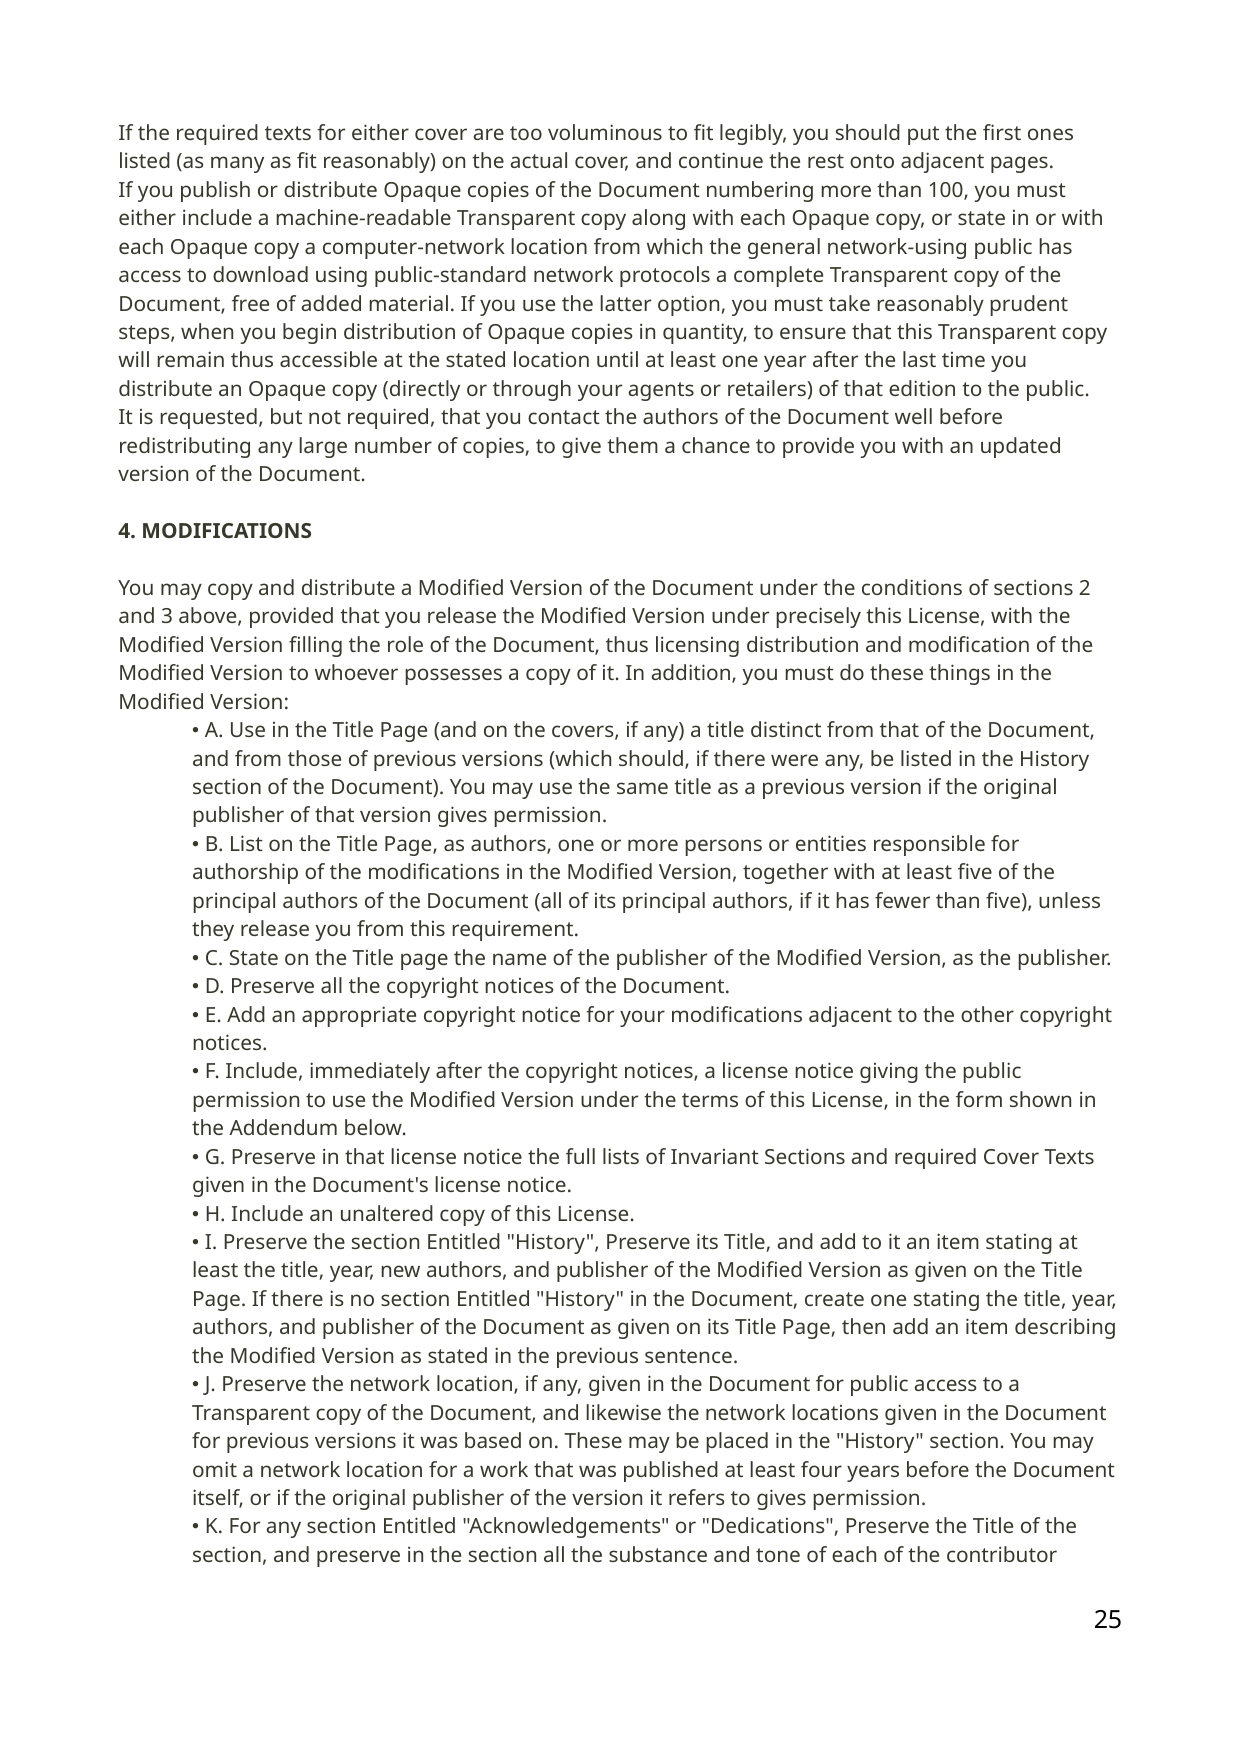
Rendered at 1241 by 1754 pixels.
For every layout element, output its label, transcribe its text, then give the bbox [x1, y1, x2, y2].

text If the required texts for either cover are too voluminous to fit legibly, you should put the first ones listed (as many as fit reasonably) on the actual cover, and continue the rest onto adjacent pages. [118, 118, 1122, 175]
list H. Include an unaltered copy of this License. [118, 1199, 1122, 1227]
list E. Add an appropriate copyright notice for your modifications adjacent to the other copyright notices. [118, 1000, 1122, 1057]
list A. Use in the Title Page (and on the covers, if any) a title distinct from that of the Document, and from those of previous versions (which should, if there were any, be listed in the History section of the Document). You may use the same title as a previous version if the original publisher of that version gives permission. [118, 715, 1122, 829]
subtitle 4. MODIFICATIONS [118, 516, 1122, 545]
text You may copy and distribute a Modified Version of the Document under the conditions of sections 2 and 3 above, provided that you release the Modified Version under precisely this License, with the Modified Version filling the role of the Document, thus licensing distribution and modification of the Modified Version to whoever possesses a copy of it. In addition, you must do these things in the Modified Version: [118, 573, 1122, 715]
list F. Include, immediately after the copyright notices, a license notice giving the public permission to use the Modified Version under the terms of this License, in the form shown in the Addendum below. [118, 1057, 1122, 1142]
list J. Preserve the network location, if any, given in the Document for public access to a Transparent copy of the Document, and likewise the network locations given in the Document for previous versions it was based on. These may be placed in the "History" section. You may omit a network location for a work that was published at least four years before the Document itself, or if the original publisher of the version it refers to gives permission. [118, 1369, 1122, 1512]
list D. Preserve all the copyright notices of the Document. [118, 971, 1122, 1000]
list B. List on the Title Page, as authors, one or more persons or entities responsible for authorship of the modifications in the Modified Version, together with at least five of the principal authors of the Document (all of its principal authors, if it has fewer than five), unless they release you from this requirement. [118, 829, 1122, 943]
list K. For any section Entitled "Acknowledgements" or "Dedications", Preserve the Title of the section, and preserve in the section all the substance and tone of each of the contributor [118, 1512, 1122, 1568]
list C. State on the Title page the name of the publisher of the Modified Version, as the publisher. [118, 943, 1122, 971]
text If you publish or distribute Opaque copies of the Document numbering more than 100, you must either include a machine-readable Transparent copy along with each Opaque copy, or state in or with each Opaque copy a computer-network location from which the general network-using public has access to download using public-standard network protocols a complete Transparent copy of the Document, free of added material. If you use the latter option, you must take reasonably prudent steps, when you begin distribution of Opaque copies in quantity, to ensure that this Transparent copy will remain thus accessible at the stated location until at least one year after the last time you distribute an Opaque copy (directly or through your agents or retailers) of that edition to the public. [118, 175, 1122, 402]
list I. Preserve the section Entitled "History", Preserve its Title, and add to it an item stating at least the title, year, new authors, and publisher of the Modified Version as given on the Title Page. If there is no section Entitled "History" in the Document, create one stating the title, year, authors, and publisher of the Document as given on its Title Page, then add an item describing the Modified Version as stated in the previous sentence. [118, 1227, 1122, 1369]
list G. Preserve in that license notice the full lists of Invariant Sections and required Cover Texts given in the Document's license notice. [118, 1142, 1122, 1199]
text It is requested, but not required, that you contact the authors of the Document well before redistributing any large number of copies, to give them a chance to provide you with an updated version of the Document. [118, 402, 1122, 488]
